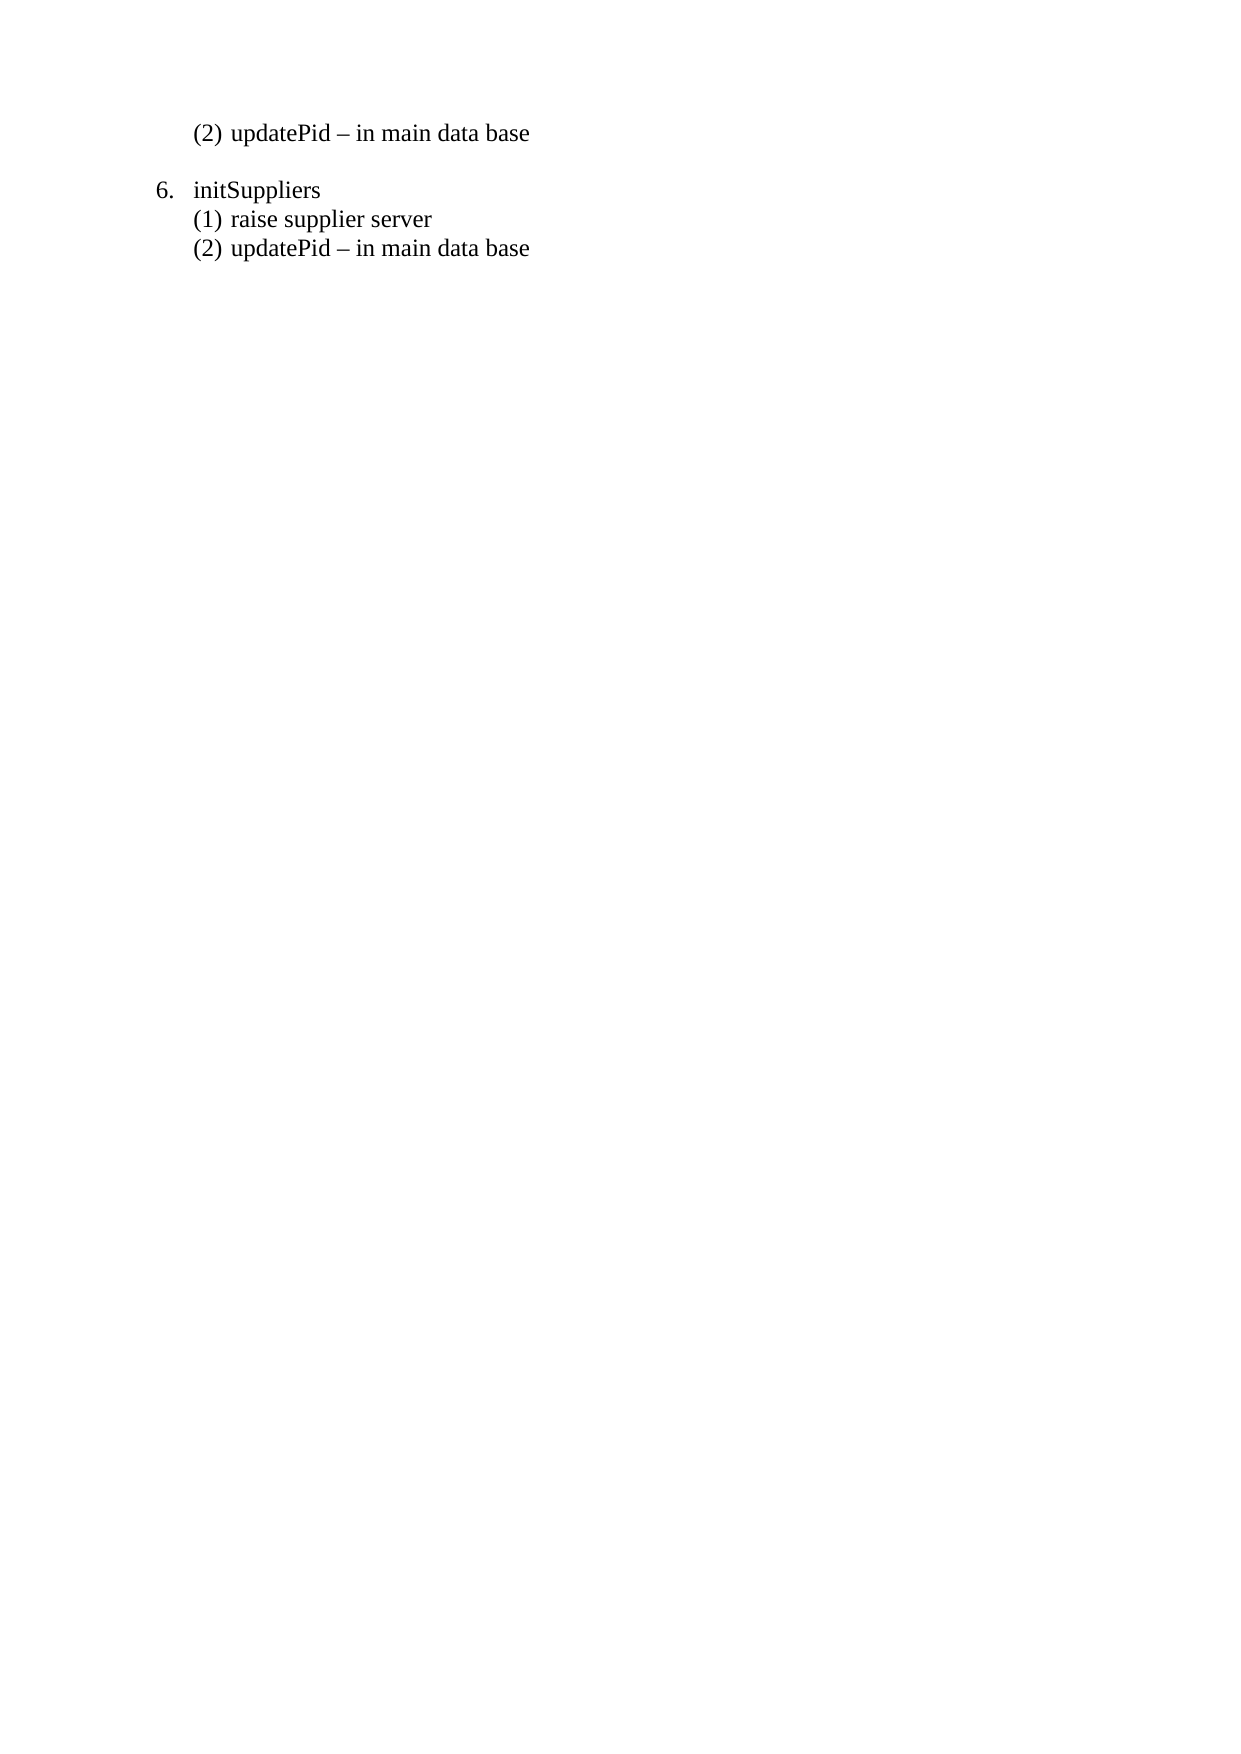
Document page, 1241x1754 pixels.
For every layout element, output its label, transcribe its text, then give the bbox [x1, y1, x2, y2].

list updatePid – in main data base [193, 118, 1122, 147]
list initSuppliers [156, 176, 1122, 204]
list raise supplier server [193, 204, 1122, 233]
list updatePid – in main data base [193, 233, 1122, 262]
